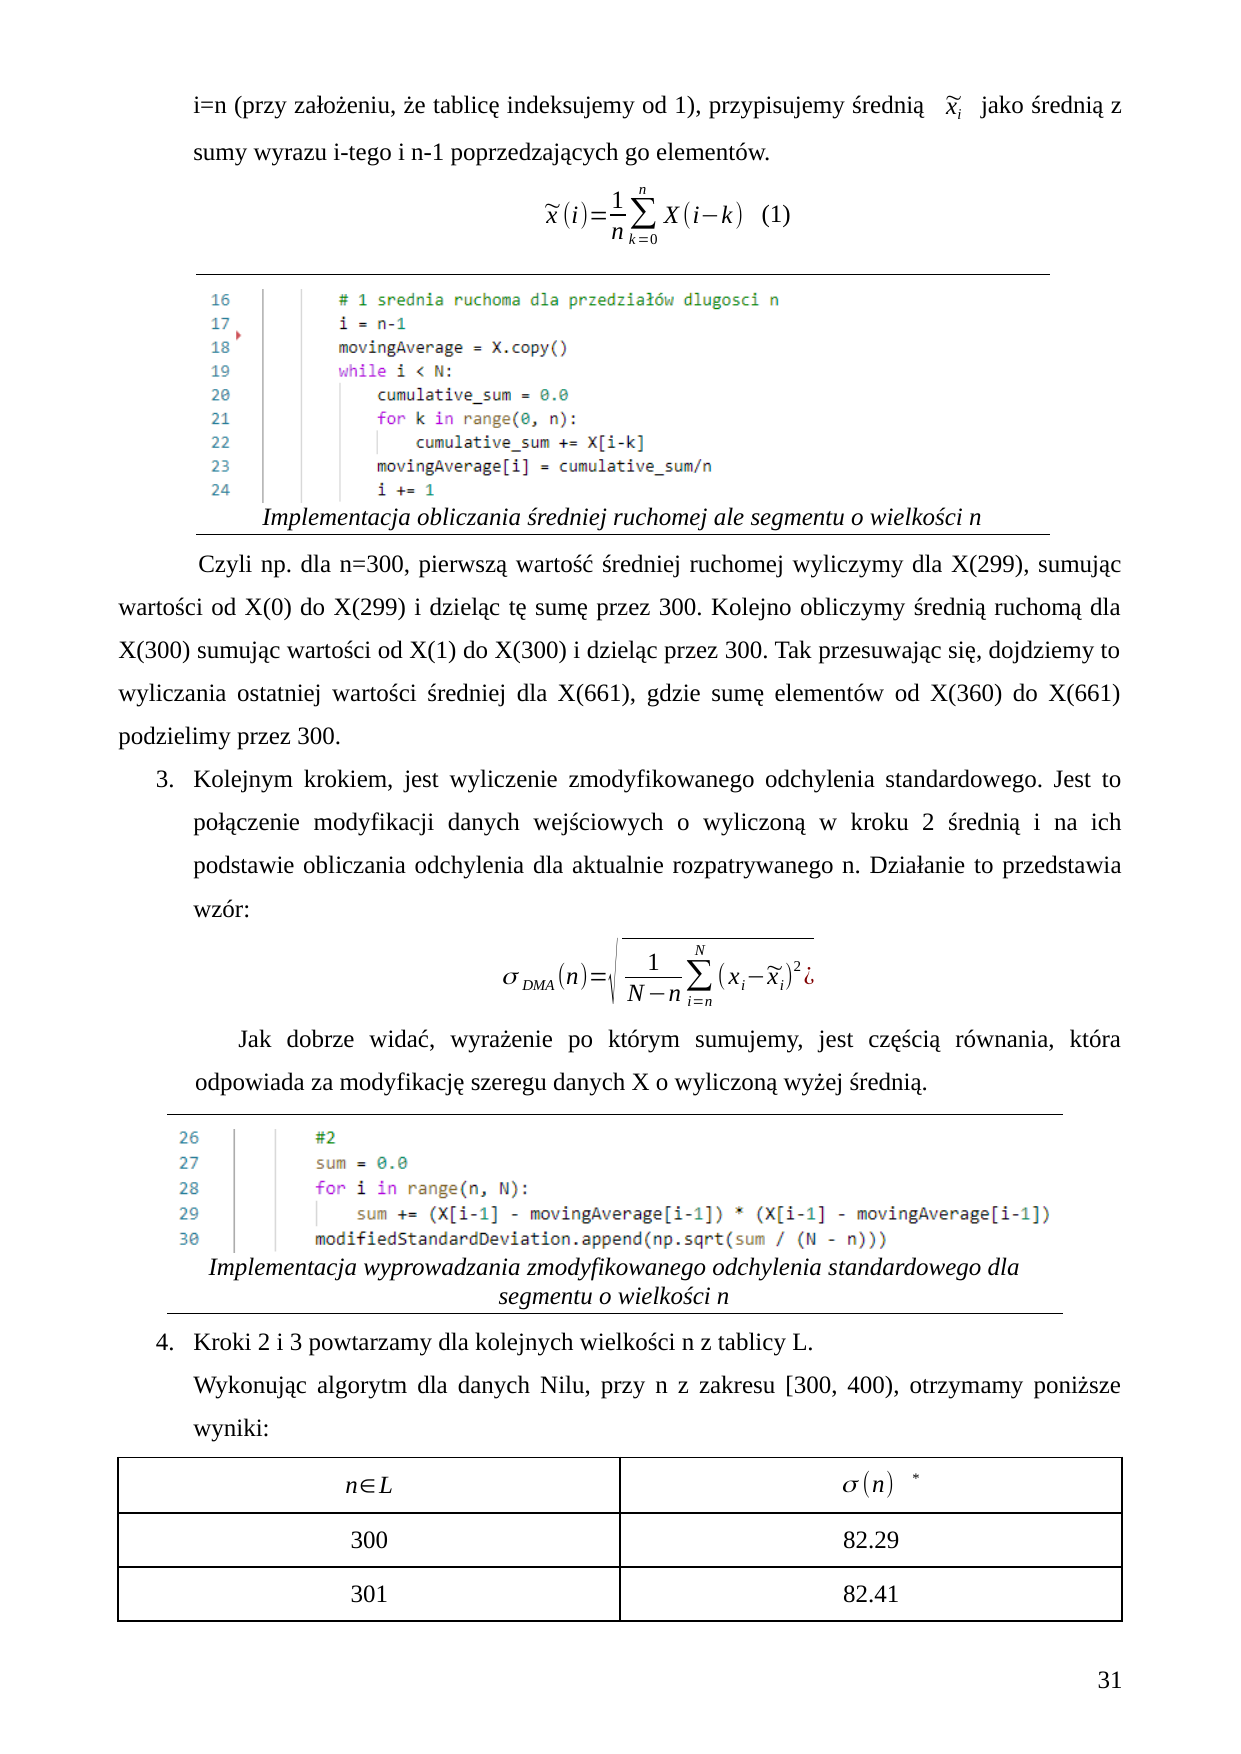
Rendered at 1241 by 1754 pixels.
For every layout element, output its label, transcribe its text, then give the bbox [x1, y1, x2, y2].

table_cell 300 [119, 1514, 619, 1566]
table_cell 82.29 [621, 1514, 1121, 1566]
table_cell 301 [119, 1568, 619, 1620]
table_cell 82.41 [621, 1568, 1121, 1620]
text Implementacja obliczania średniej ruchomej ale segmentu o wielkości n [199, 503, 1047, 531]
picture [170, 1129, 1060, 1253]
text Czyli np. dla n=300, pierwszą wartość średniej ruchomej wyliczymy dla X(299), sumując wartości od X(0) do X(299) i dzieląc tę sumę przez 300. Kolejno obliczymy średnią ruchomą dla X(300) sumując wartości od X(1) do X(300) i dzieląc przez 300. Tak przesuwając się, dojdziemy to wyliczania ostatniej wartości średniej dla X(661), gdzie sumę elementów od X(360) do X(661) podzielimy przez 300. [118, 262, 1122, 750]
list Kolejnym krokiem, jest wyliczenie zmodyfikowanego odchylenia standardowego. Jest to połączenie modyfikacji danych wejściowych o wyliczoną w kroku 2 średnią i na ich podstawie obliczania odchylenia dla aktualnie rozpatrywanego n. Działanie to przedstawia wzór: [156, 764, 1122, 922]
list Wykonując algorytm dla danych Nilu, przy n z zakresu [300, 400), otrzymamy poniższe wyniki: [156, 1370, 1122, 1442]
list Implementacja wyprowadzania zmodyfikowanego odchylenia standardowego dla segmentu o wielkości n [170, 1253, 1060, 1310]
text Jak dobrze widać, wyrażenie po którym sumujemy, jest częścią równania, która odpowiada za modyfikację szeregu danych X o wyliczoną wyżej średnią. [195, 1024, 1122, 1096]
list (1) [156, 181, 1122, 248]
picture [199, 289, 1048, 503]
table_header [119, 1458, 619, 1512]
list Kroki 2 i 3 powtarzamy dla kolejnych wielkości n z tablicy L. [156, 1110, 1122, 1356]
table_header * [621, 1458, 1121, 1512]
list i=n (przy założeniu, że tablicę indeksujemy od 1), przypisujemy średniąjako średnią z sumy wyrazu i-tego i n-1 poprzedzających go elementów. [156, 91, 1122, 166]
